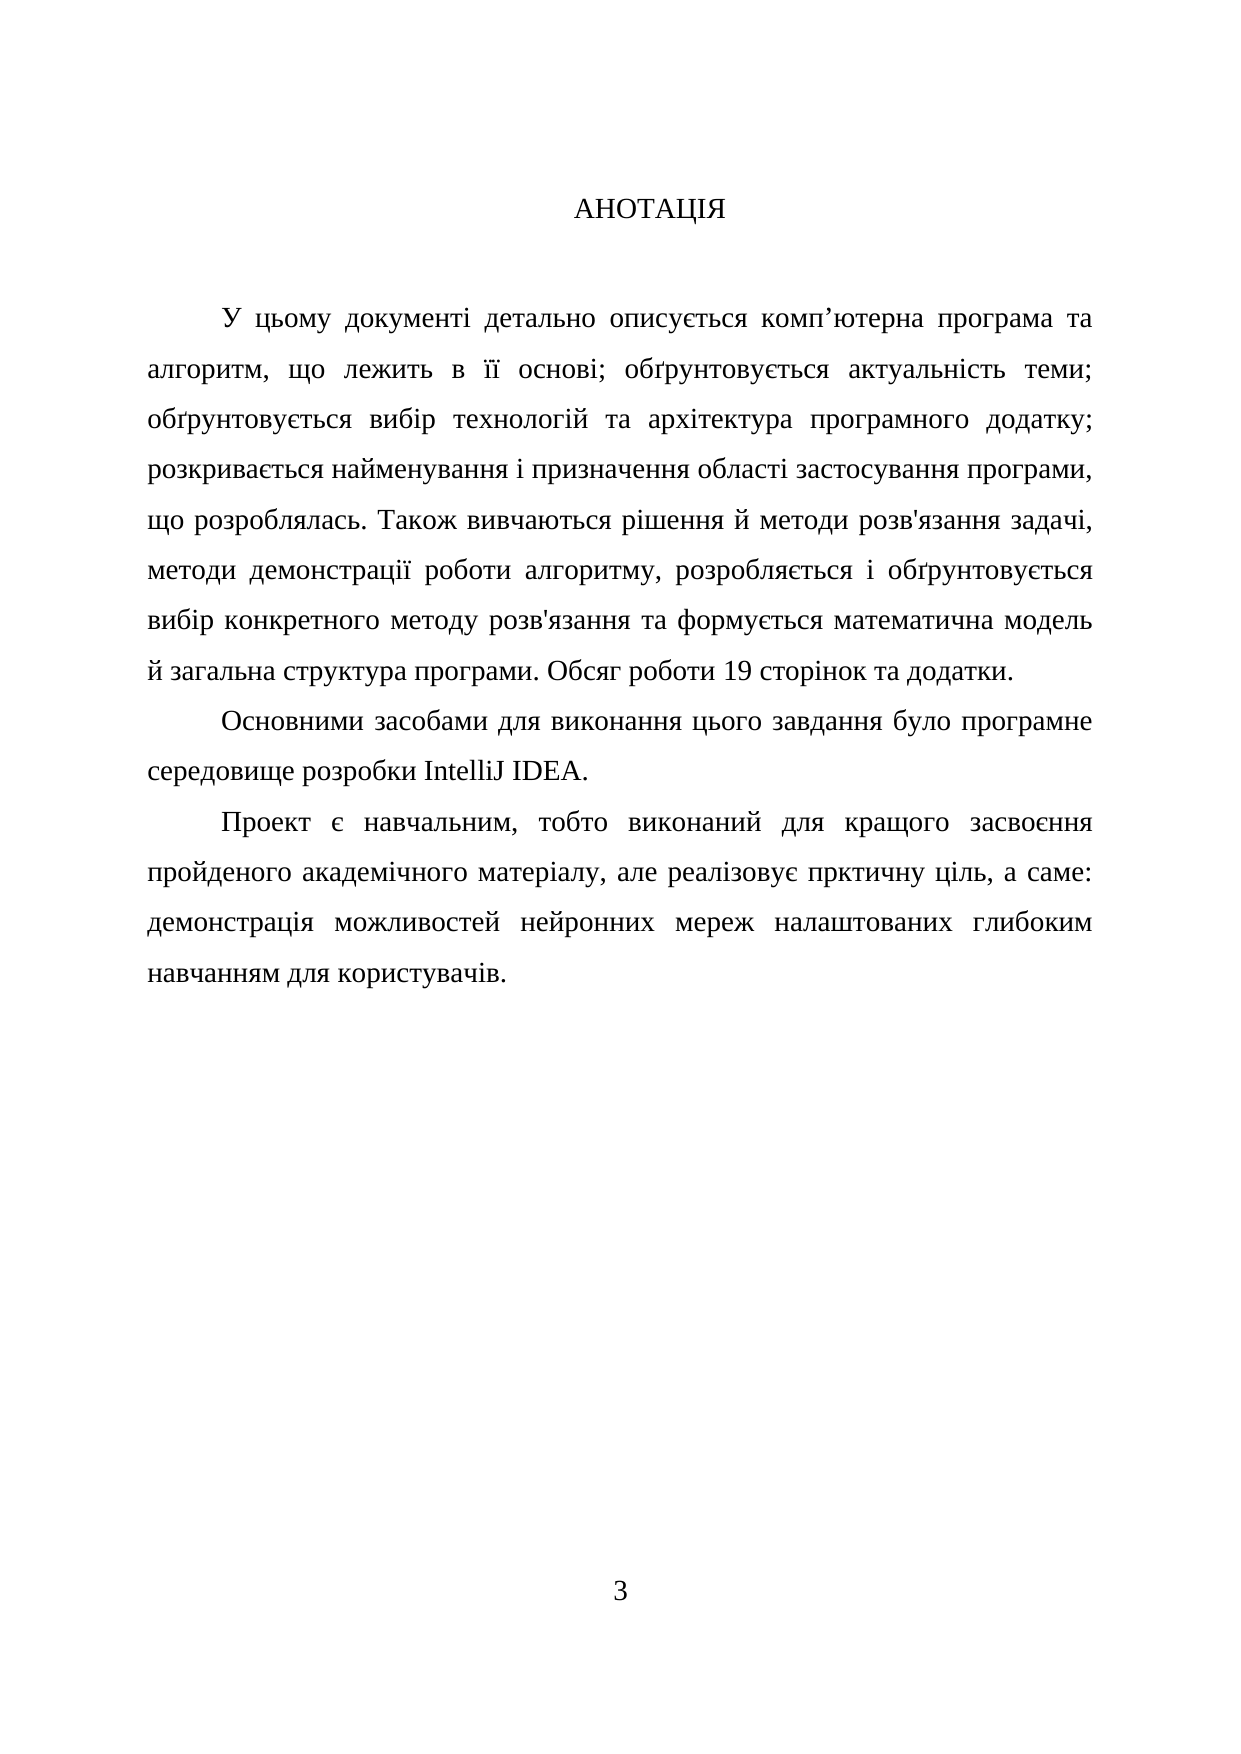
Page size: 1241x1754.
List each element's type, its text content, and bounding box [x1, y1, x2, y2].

text Анотація [147, 191, 1093, 225]
text Проект є навчальним, тобто виконаний для кращого засвоєння пройденого академічного матеріалу, але реалізовує прктичну ціль, а саме: демонстрація можливостей нейронних мереж налаштованих глибоким навчанням для користувачів. [147, 804, 1093, 988]
text Основними засобами для виконання цього завдання було програмне середовище розробки IntelliJ IDEA. [147, 703, 1093, 787]
text У цьому документі детально описується комп’ютерна програма та алгоритм, що лежить в її основі; обґрунтовується актуальність теми; обґрунтовується вибір технологій та архітектура програмного додатку; розкривається найменування і призначення області застосування програми, що розроблялась. Також вивчаються рішення й методи розв'язання задачі, методи демонстрації роботи алгоритму, розробляється і обґрунтовується вибір конкретного методу розв'язання та формується математична модель й загальна структура програми. Обсяг роботи 19 сторінок та додатки. [147, 301, 1093, 686]
